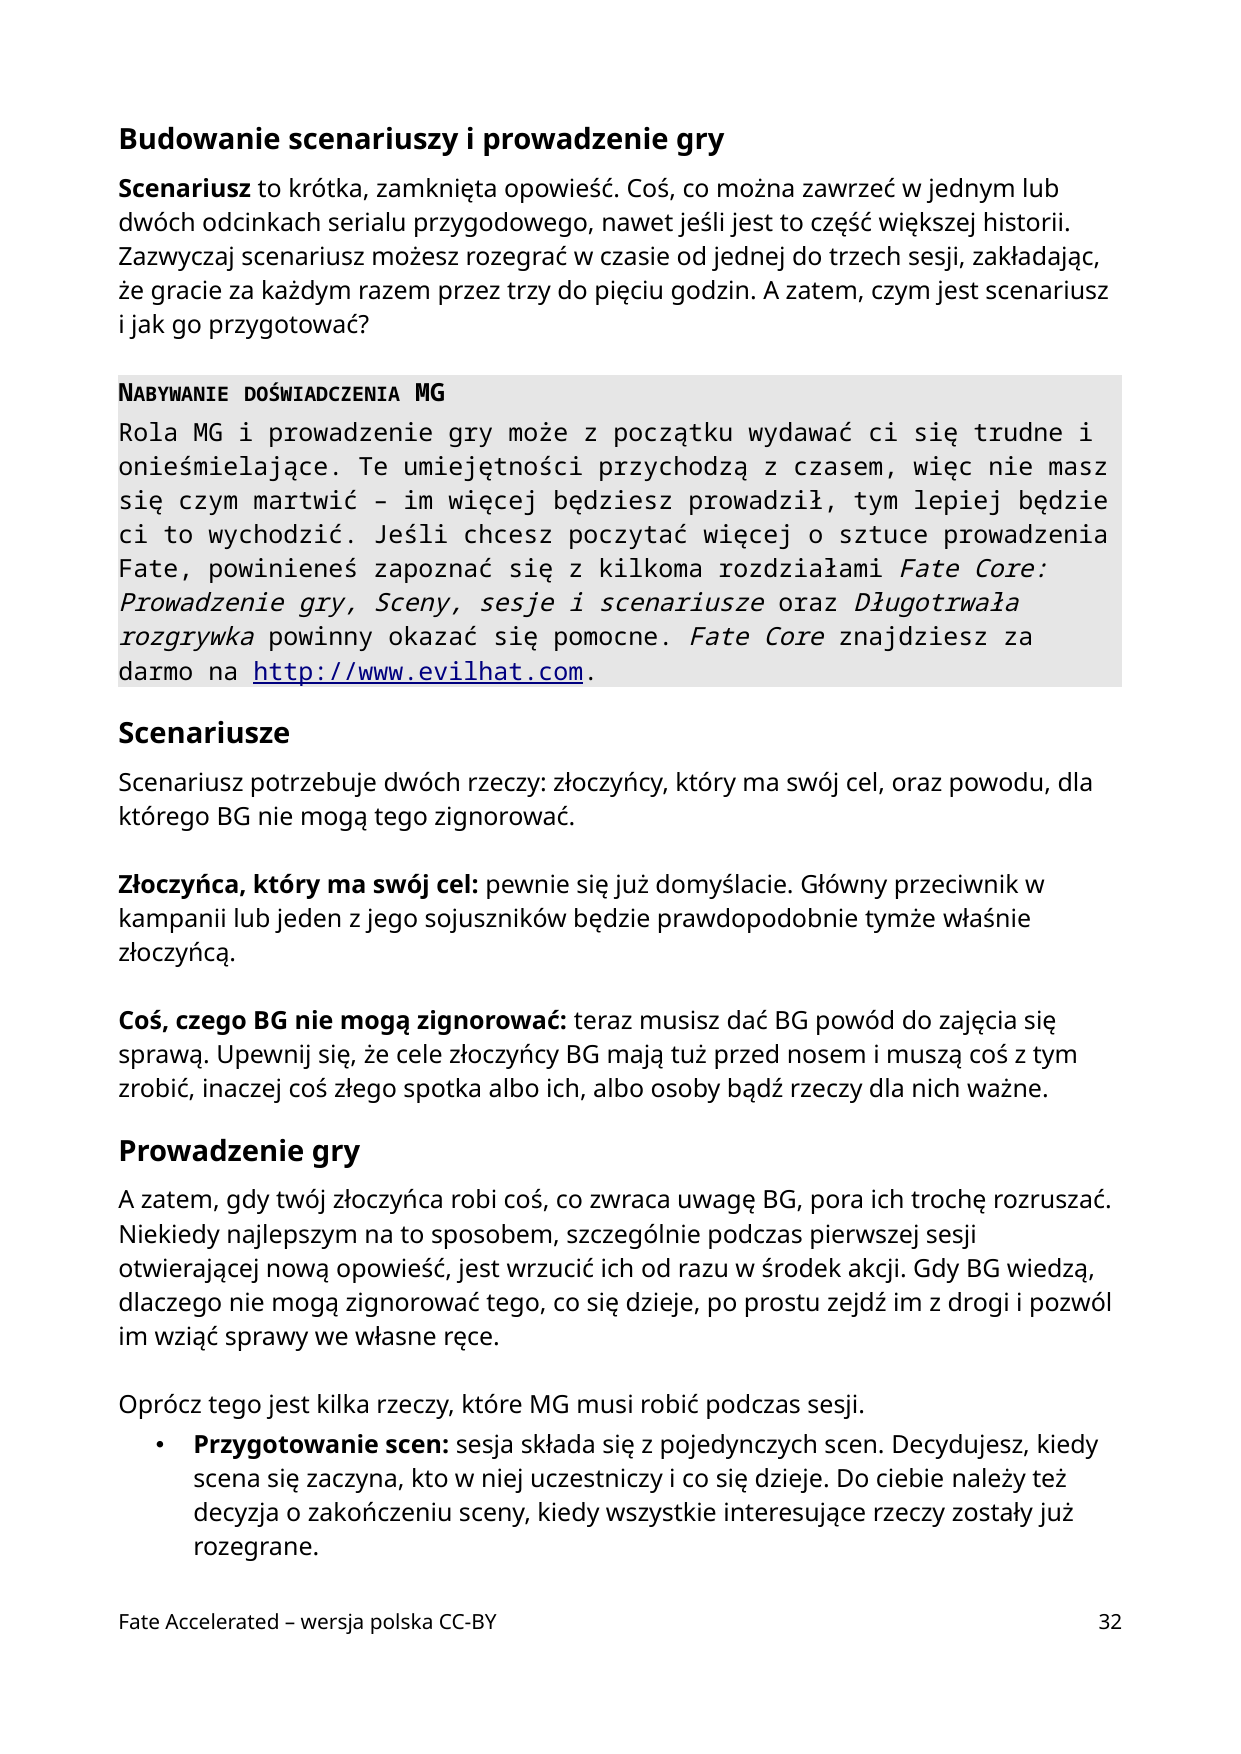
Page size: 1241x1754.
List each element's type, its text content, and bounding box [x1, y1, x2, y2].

text Złoczyńca, który ma swój cel: pewnie się już domyślacie. Główny przeciwnik w kampanii lub jeden z jego sojuszników będzie prawdopodobnie tymże właśnie złoczyńcą. [118, 867, 1122, 969]
subtitle Budowanie scenariuszy i prowadzenie gry [118, 118, 1122, 158]
text Coś, czego BG nie mogą zignorować: teraz musisz dać BG powód do zajęcia się sprawą. Upewnij się, że cele złoczyńcy BG mają tuż przed nosem i muszą coś z tym zrobić, inaczej coś złego spotka albo ich, albo osoby bądź rzeczy dla nich ważne. [118, 1003, 1122, 1105]
text Scenariusz potrzebuje dwóch rzeczy: złoczyńcy, który ma swój cel, oraz powodu, dla którego BG nie mogą tego zignorować. [118, 764, 1122, 832]
text Nabywanie doświadczenia MG [118, 375, 1122, 409]
text Rola MG i prowadzenie gry może z początku wydawać ci się trudne i onieśmielające. Te umiejętności przychodzą z czasem, więc nie masz się czym martwić – im więcej będziesz prowadził, tym lepiej będzie ci to wychodzić. Jeśli chcesz poczytać więcej o sztuce prowadzenia Fate, powinieneś zapoznać się z kilkoma rozdziałami Fate Core: Prowadzenie gry, Sceny, sesje i scenariusze oraz Długotrwała rozgrywka powinny okazać się pomocne. Fate Core znajdziesz za darmo na http://www.evilhat.com. [118, 415, 1122, 687]
text Oprócz tego jest kilka rzeczy, które MG musi robić podczas sesji. [118, 1387, 1122, 1421]
list Przygotowanie scen: sesja składa się z pojedynczych scen. Decydujesz, kiedy scena się zaczyna, kto w niej uczestniczy i co się dzieje. Do ciebie należy też decyzja o zakończeniu sceny, kiedy wszystkie interesujące rzeczy zostały już rozegrane. [156, 1427, 1122, 1563]
subtitle Scenariusze [118, 712, 1122, 752]
subtitle Prowadzenie gry [118, 1130, 1122, 1170]
text A zatem, gdy twój złoczyńca robi coś, co zwraca uwagę BG, pora ich trochę rozruszać. Niekiedy najlepszym na to sposobem, szczególnie podczas pierwszej sesji otwierającej nową opowieść, jest wrzucić ich od razu w środek akcji. Gdy BG wiedzą, dlaczego nie mogą zignorować tego, co się dzieje, po prostu zejdź im z drogi i pozwól im wziąć sprawy we własne ręce. [118, 1182, 1122, 1352]
text Scenariusz to krótka, zamknięta opowieść. Coś, co można zawrzeć w jednym lub dwóch odcinkach serialu przygodowego, nawet jeśli jest to część większej historii. Zazwyczaj scenariusz możesz rozegrać w czasie od jednej do trzech sesji, zakładając, że gracie za każdym razem przez trzy do pięciu godzin. A zatem, czym jest scenariusz i jak go przygotować? [118, 170, 1122, 341]
